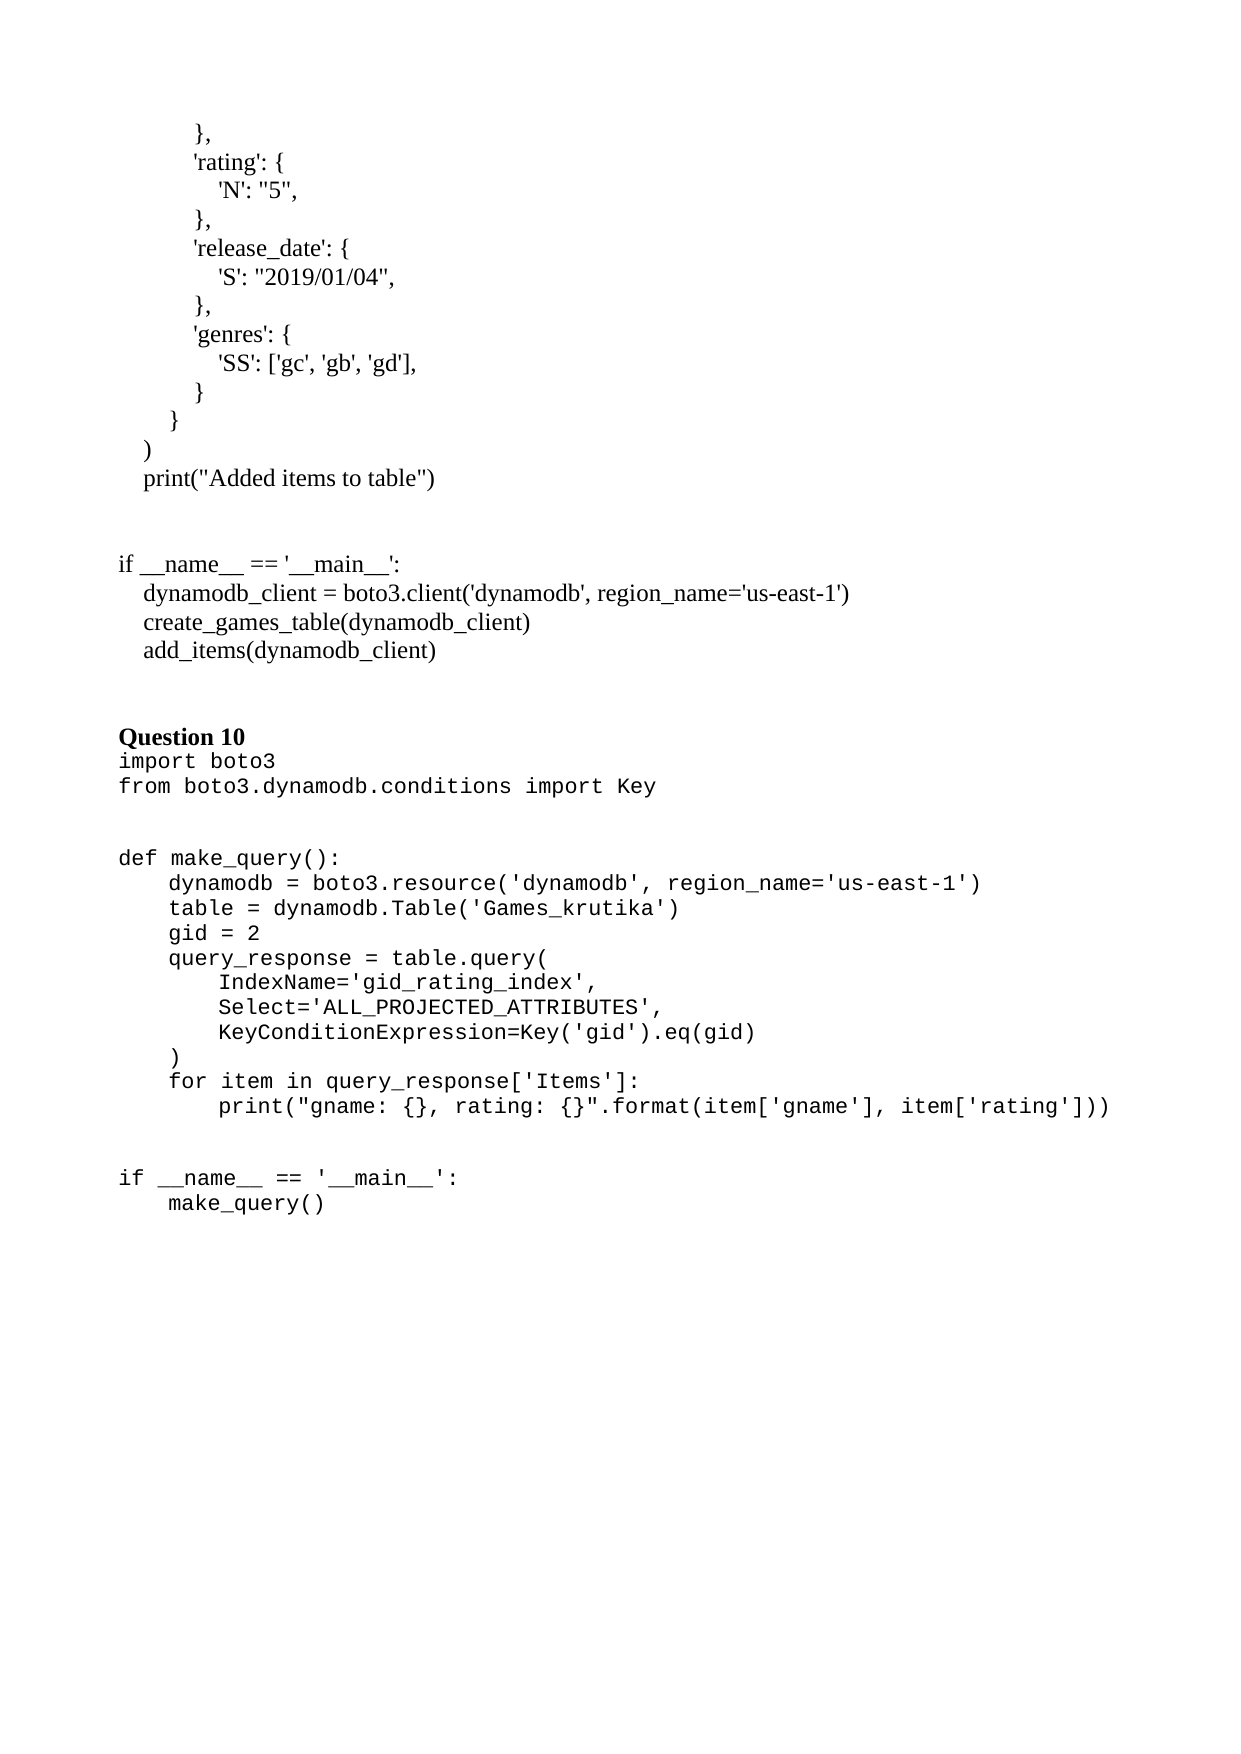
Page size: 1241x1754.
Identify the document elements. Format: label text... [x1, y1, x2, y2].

text print("Added items to table") [118, 463, 1122, 492]
text from boto3.dynamodb.conditions import Key [118, 775, 1122, 800]
text dynamodb_client = boto3.client('dynamodb', region_name='us-east-1') [118, 578, 1122, 607]
text ) [118, 434, 1122, 463]
text for item in query_response['Items']: [118, 1071, 1122, 1095]
text IndexName='gid_rating_index', [118, 971, 1122, 996]
text gid = 2 [118, 922, 1122, 947]
text 'release_date': { [118, 233, 1122, 262]
text if __name__ == '__main__': [118, 1167, 1122, 1192]
text if __name__ == '__main__': [118, 549, 1122, 578]
text dynamodb = boto3.resource('dynamodb', region_name='us-east-1') [118, 872, 1122, 897]
text KeyConditionExpression=Key('gid').eq(gid) [118, 1021, 1122, 1046]
text add_items(dynamodb_client) [118, 636, 1122, 664]
text def make_query(): [118, 847, 1122, 872]
text print("gname: {}, rating: {}".format(item['gname'], item['rating'])) [118, 1095, 1122, 1120]
text make_query() [118, 1192, 1122, 1217]
text Question 10 [118, 722, 1122, 751]
text }, [118, 291, 1122, 319]
text 'S': "2019/01/04", [118, 262, 1122, 291]
text 'N': "5", [118, 176, 1122, 204]
text }, [118, 118, 1122, 147]
text } [118, 377, 1122, 406]
text }, [118, 204, 1122, 233]
text import boto3 [118, 751, 1122, 775]
text 'genres': { [118, 319, 1122, 348]
text 'rating': { [118, 147, 1122, 176]
text } [118, 406, 1122, 434]
text create_games_table(dynamodb_client) [118, 607, 1122, 636]
text 'SS': ['gc', 'gb', 'gd'], [118, 348, 1122, 377]
text table = dynamodb.Table('Games_krutika') [118, 897, 1122, 922]
text ) [118, 1046, 1122, 1071]
text Select='ALL_PROJECTED_ATTRIBUTES', [118, 996, 1122, 1021]
text query_response = table.query( [118, 947, 1122, 971]
